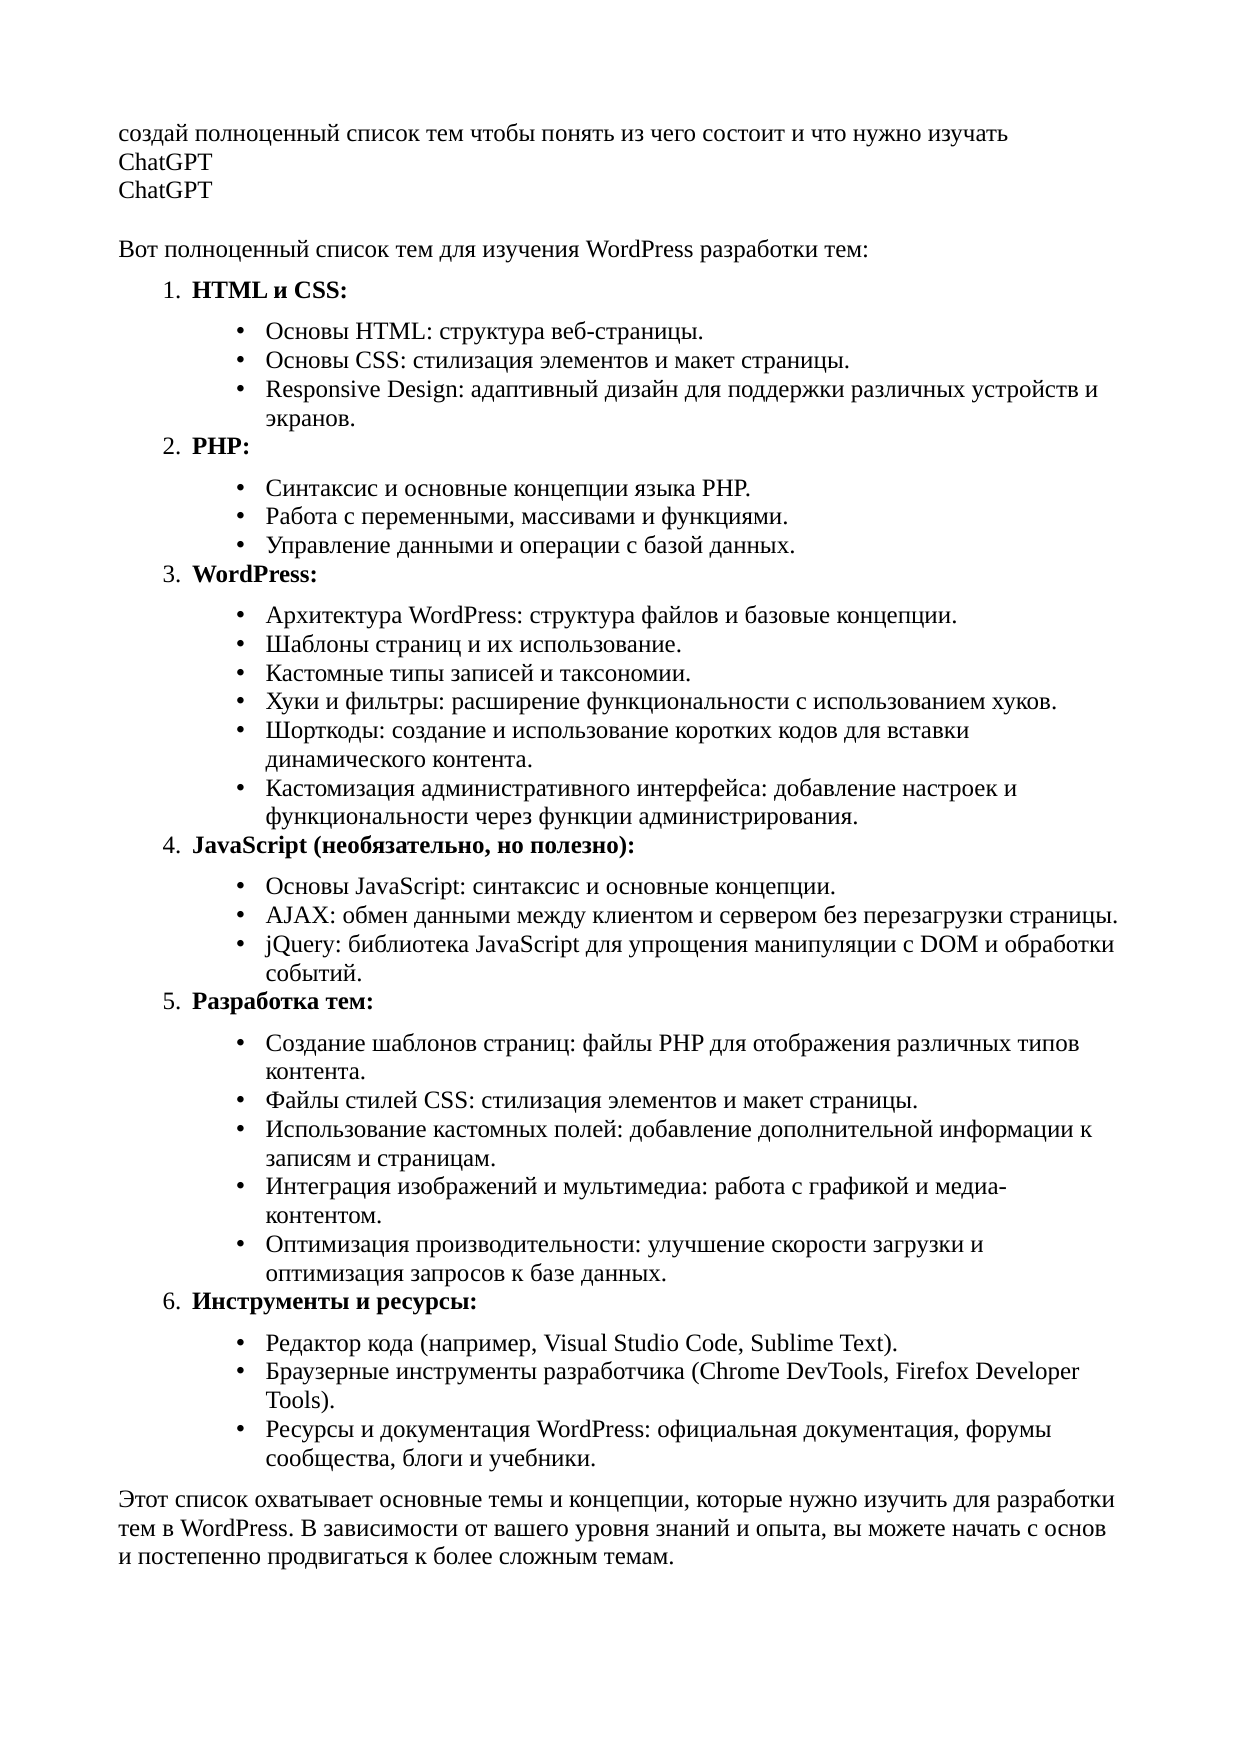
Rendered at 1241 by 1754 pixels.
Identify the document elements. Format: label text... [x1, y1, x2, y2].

list Основы CSS: стилизация элементов и макет страницы. [236, 345, 1122, 374]
list Основы HTML: структура веб-страницы. [236, 316, 1122, 345]
list Разработка тем: [162, 986, 1122, 1015]
list Хуки и фильтры: расширение функциональности с использованием хуков. [236, 686, 1122, 715]
list Шаблоны страниц и их использование. [236, 629, 1122, 658]
list Инструменты и ресурсы: [162, 1286, 1122, 1315]
list Архитектура WordPress: структура файлов и базовые концепции. [236, 600, 1122, 629]
list Файлы стилей CSS: стилизация элементов и макет страницы. [236, 1085, 1122, 1114]
list Кастомные типы записей и таксономии. [236, 658, 1122, 686]
list Использование кастомных полей: добавление дополнительной информации к записям и страницам. [236, 1114, 1122, 1171]
list Оптимизация производительности: улучшение скорости загрузки и оптимизация запросов к базе данных. [236, 1229, 1122, 1286]
list JavaScript (необязательно, но полезно): [162, 830, 1122, 859]
list Редактор кода (например, Visual Studio Code, Sublime Text). [236, 1328, 1122, 1356]
list Браузерные инструменты разработчика (Chrome DevTools, Firefox Developer Tools). [236, 1356, 1122, 1414]
list jQuery: библиотека JavaScript для упрощения манипуляции с DOM и обработки событий. [236, 929, 1122, 986]
list Шорткоды: создание и использование коротких кодов для вставки динамического контента. [236, 715, 1122, 773]
list Работа с переменными, массивами и функциями. [236, 501, 1122, 530]
list Кастомизация административного интерфейса: добавление настроек и функциональности через функции администрирования. [236, 773, 1122, 830]
list HTML и CSS: [162, 275, 1122, 304]
text ChatGPT [118, 176, 1122, 204]
list Responsive Design: адаптивный дизайн для поддержки различных устройств и экранов. [236, 374, 1122, 431]
list PHP: [162, 431, 1122, 460]
list Управление данными и операции с базой данных. [236, 530, 1122, 559]
list AJAX: обмен данными между клиентом и сервером без перезагрузки страницы. [236, 900, 1122, 929]
list WordPress: [162, 559, 1122, 588]
list Ресурсы и документация WordPress: официальная документация, форумы сообщества, блоги и учебники. [236, 1414, 1122, 1471]
list Создание шаблонов страниц: файлы PHP для отображения различных типов контента. [236, 1028, 1122, 1085]
text Вот полноценный список тем для изучения WordPress разработки тем: [118, 234, 1122, 263]
list Основы JavaScript: синтаксис и основные концепции. [236, 871, 1122, 900]
list Интеграция изображений и мультимедиа: работа с графикой и медиа-контентом. [236, 1171, 1122, 1229]
text Этот список охватывает основные темы и концепции, которые нужно изучить для разработки тем в WordPress. В зависимости от вашего уровня знаний и опыта, вы можете начать с основ и постепенно продвигаться к более сложным темам. [118, 1484, 1122, 1570]
text создай полноценный список тем чтобы понять из чего состоит и что нужно изучать [118, 118, 1122, 147]
list Синтаксис и основные концепции языка PHP. [236, 473, 1122, 501]
text ChatGPT [118, 147, 1122, 176]
